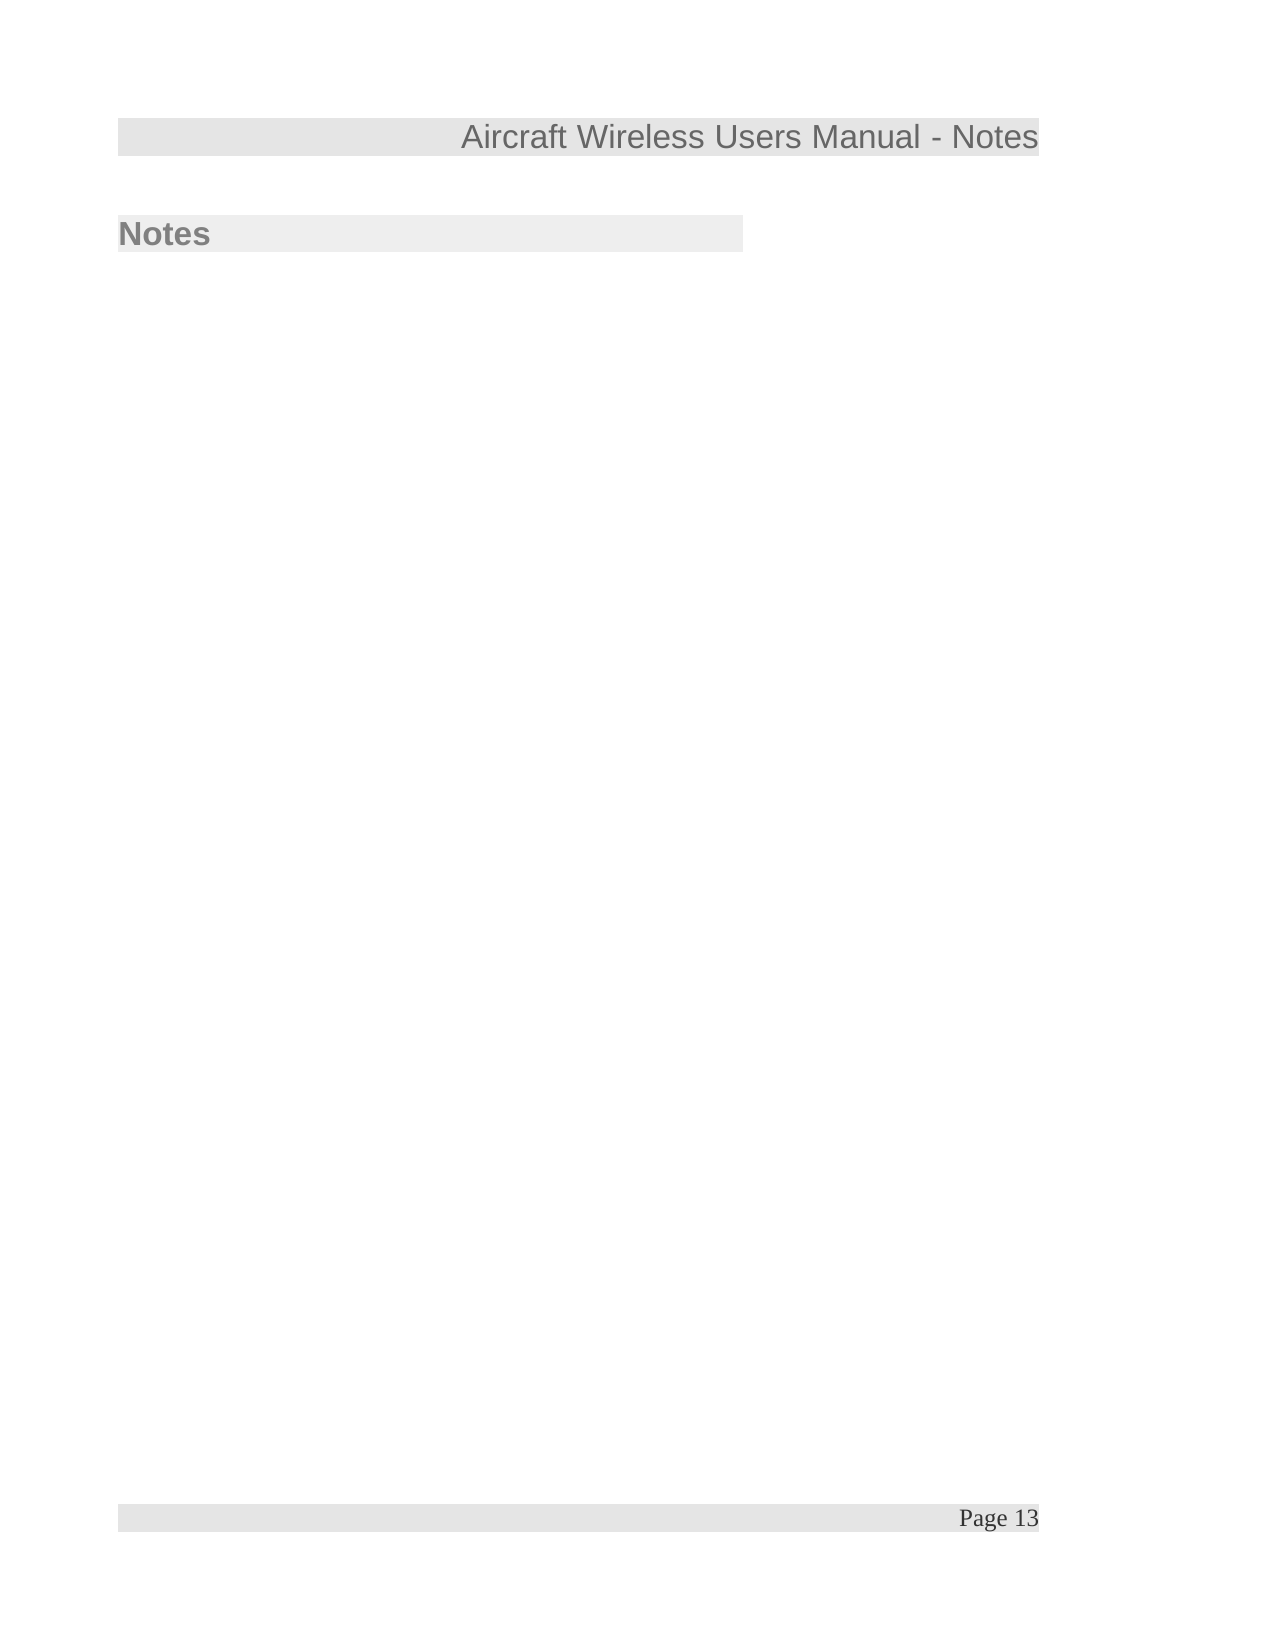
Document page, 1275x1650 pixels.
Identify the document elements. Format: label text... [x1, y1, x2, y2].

subtitle Notes [118, 215, 743, 252]
